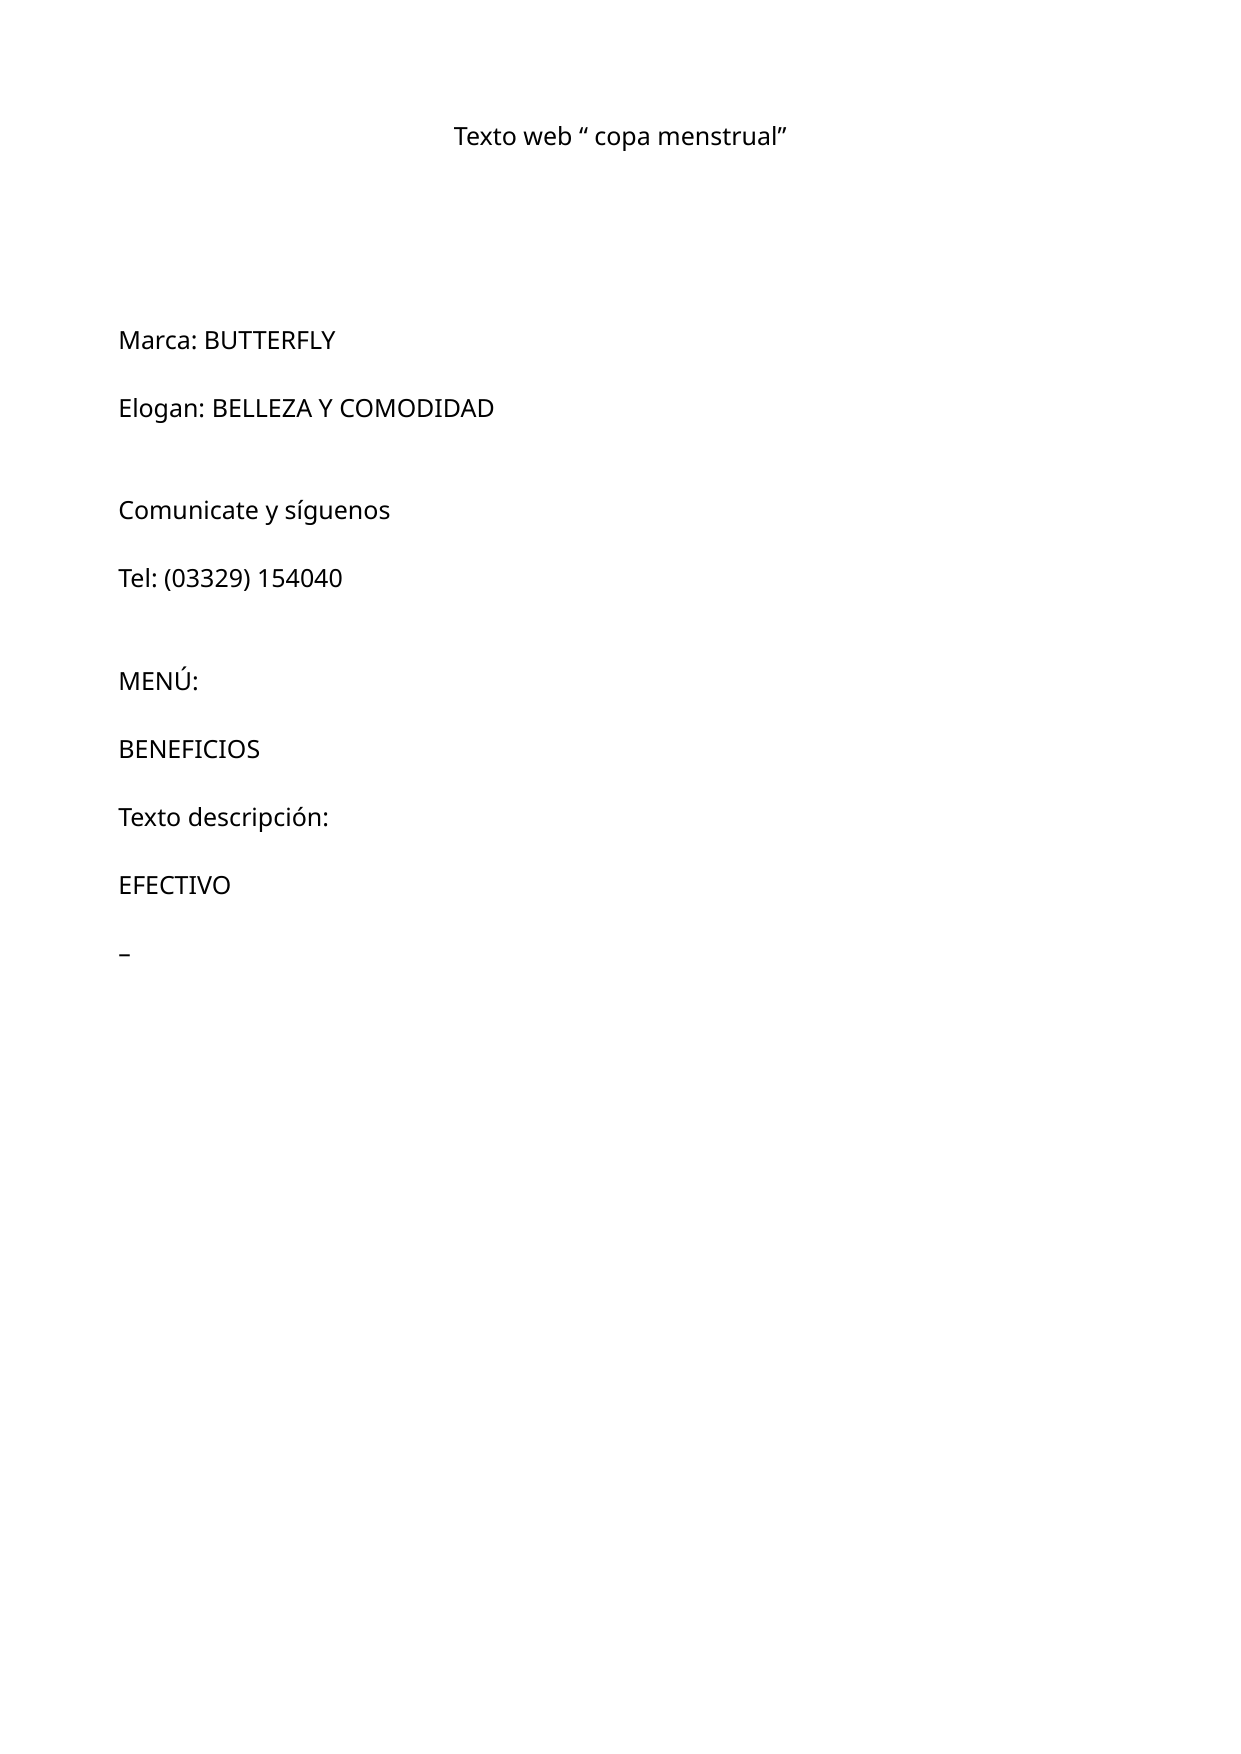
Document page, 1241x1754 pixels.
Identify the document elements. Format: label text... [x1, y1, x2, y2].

text Tel: (03329) 154040 [118, 561, 1122, 595]
text Texto web “ copa menstrual” [118, 118, 1122, 152]
text BENEFICIOS [118, 731, 1122, 765]
text EFECTIVO [118, 867, 1122, 902]
text Comunicate y síguenos [118, 493, 1122, 527]
text Texto descripción: [118, 799, 1122, 833]
text Elogan: BELLEZA Y COMODIDAD [118, 391, 1122, 425]
text Marca: BUTTERFLY [118, 322, 1122, 357]
text – [118, 936, 1122, 970]
text MENÚ: [118, 663, 1122, 697]
